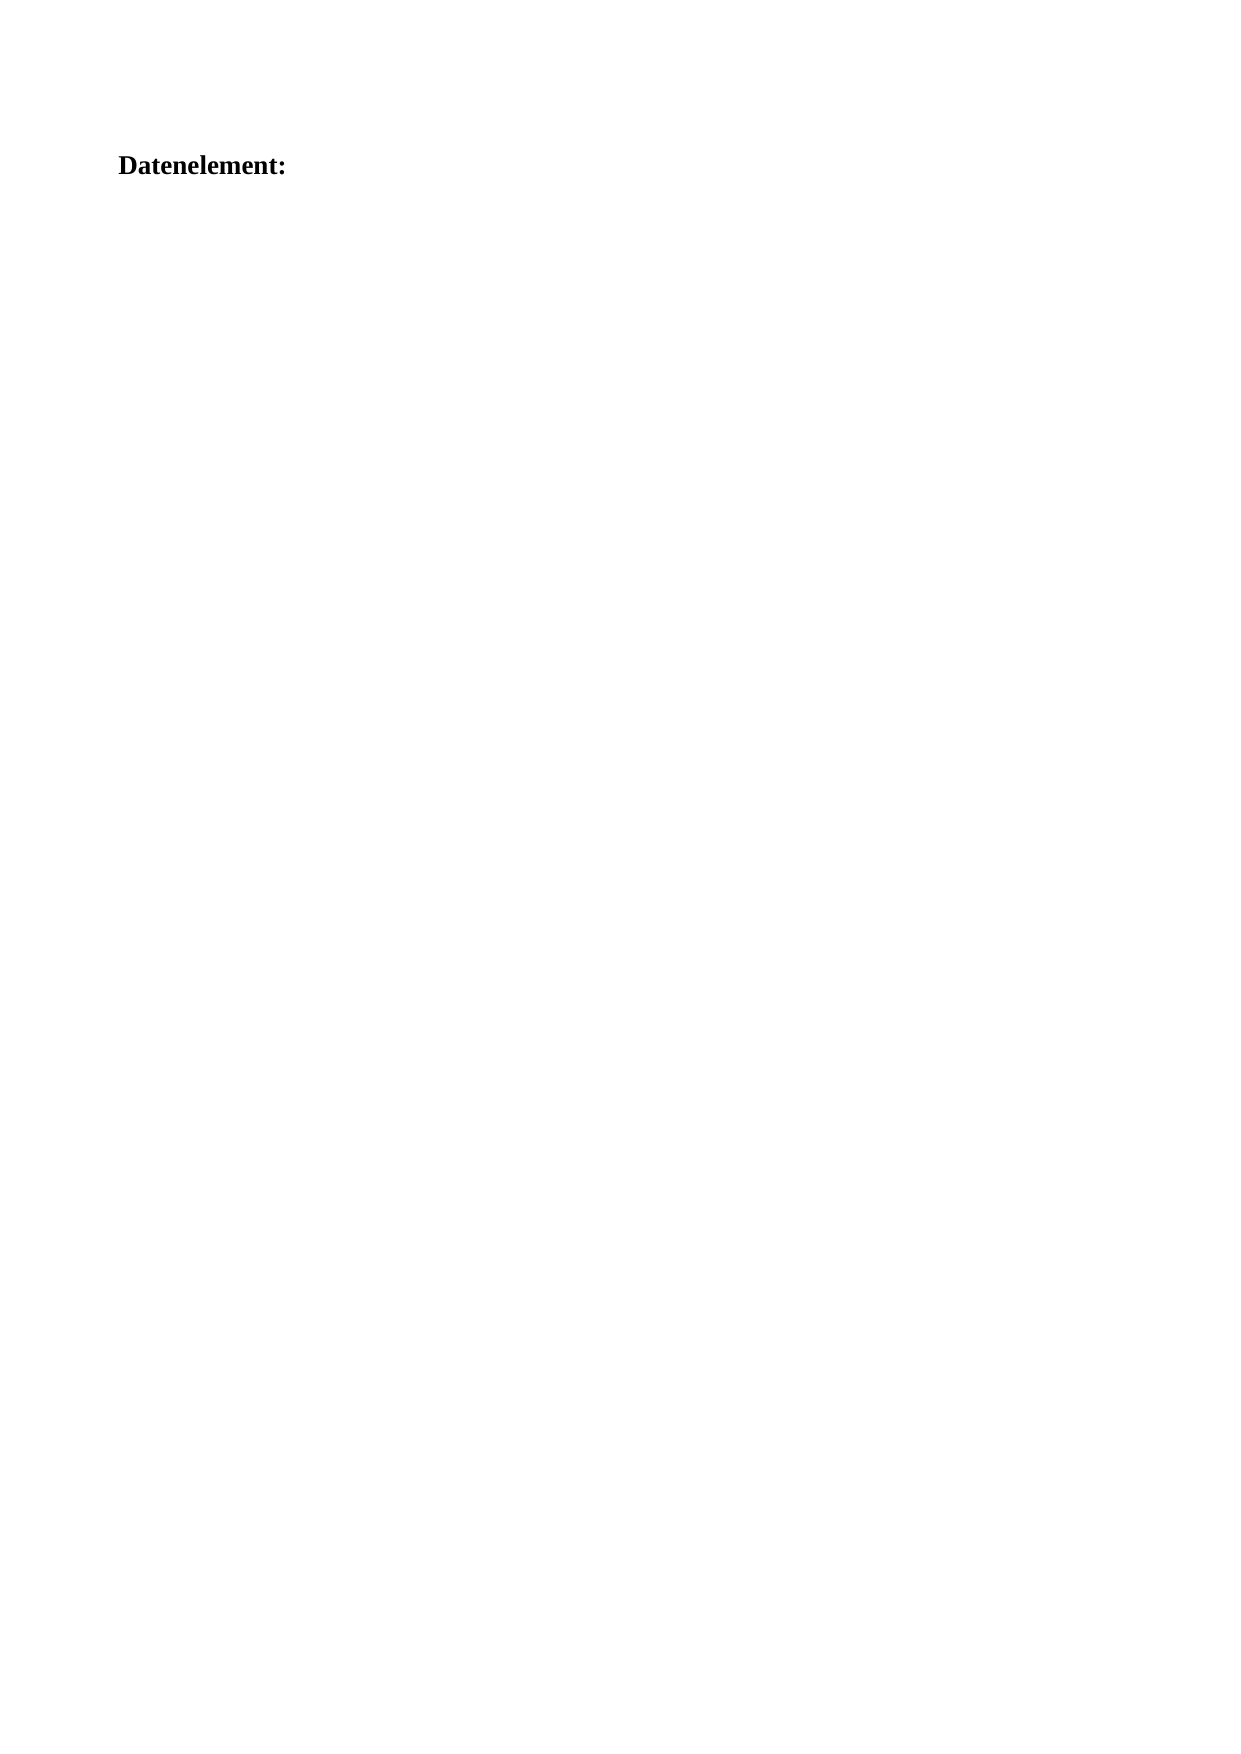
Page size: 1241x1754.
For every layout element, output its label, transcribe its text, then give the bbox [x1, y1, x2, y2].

text Datenelement: [118, 149, 1122, 180]
